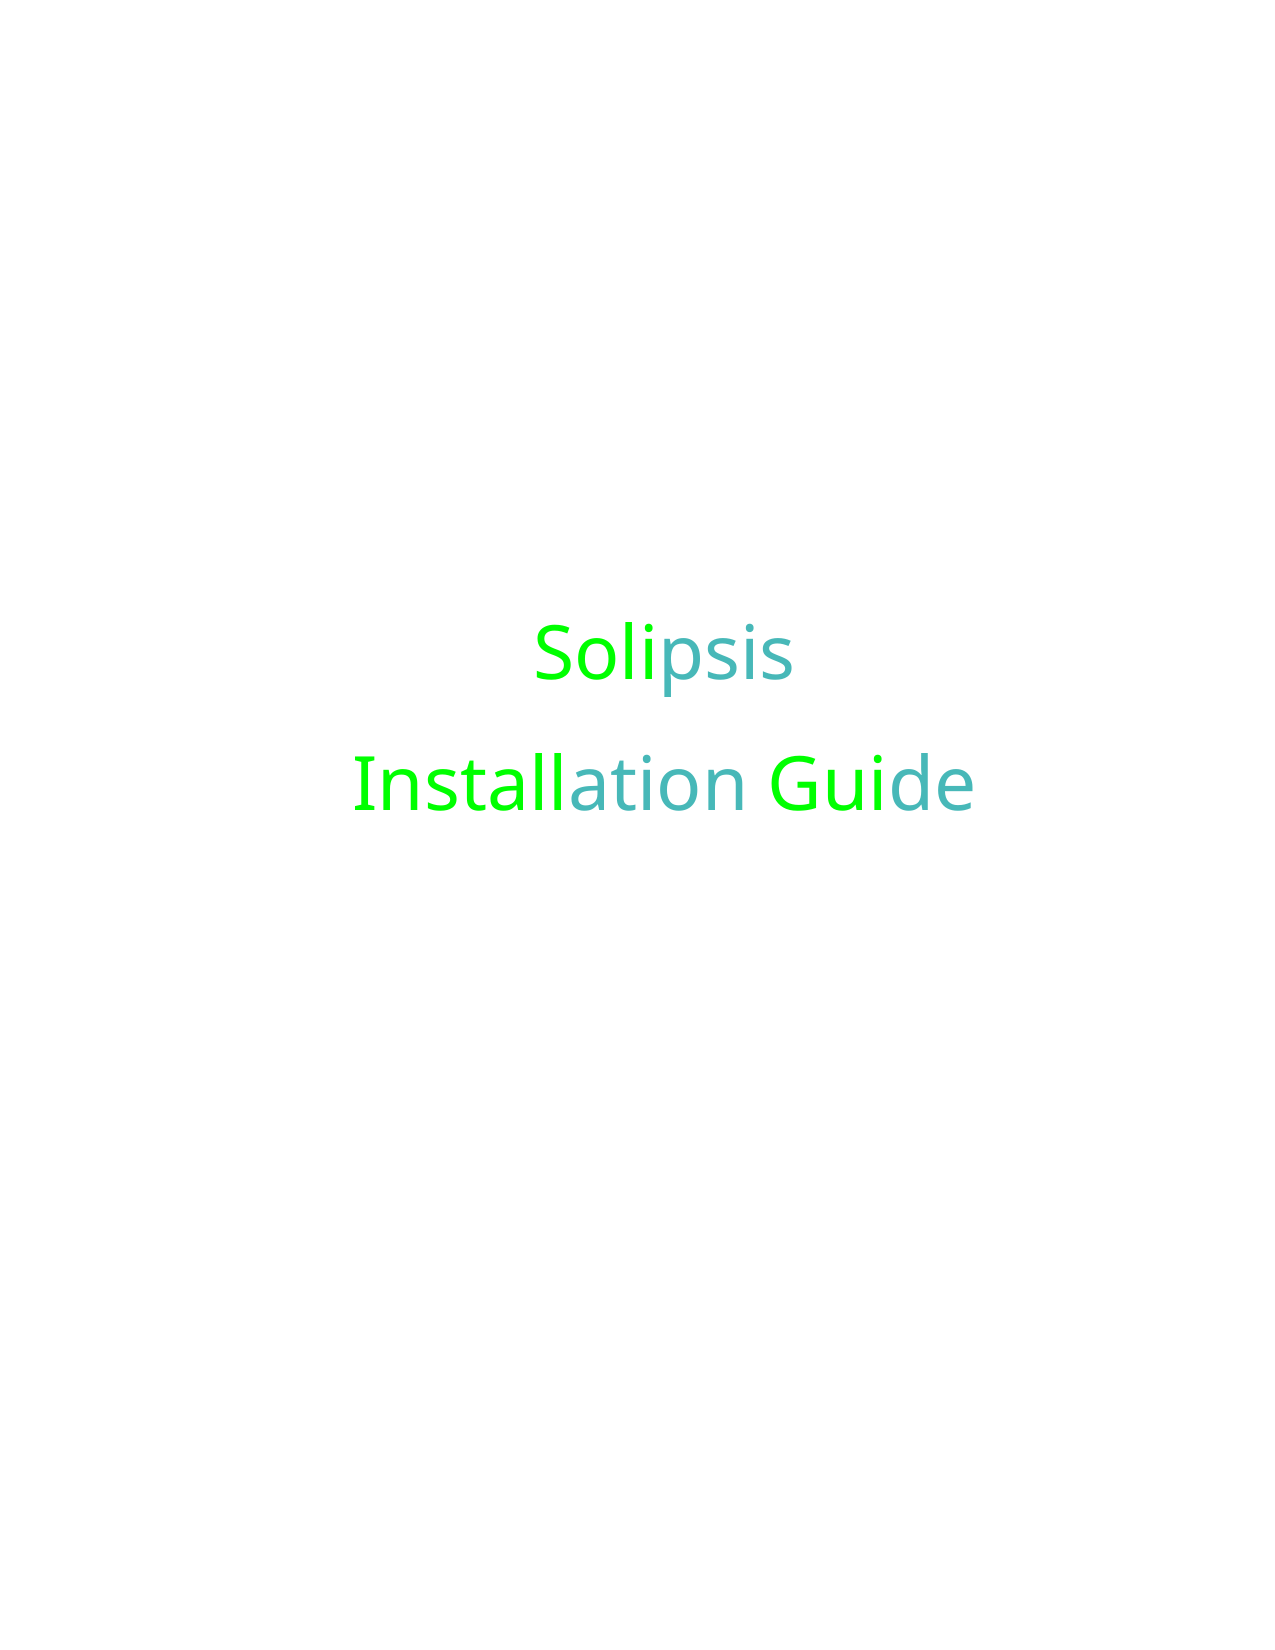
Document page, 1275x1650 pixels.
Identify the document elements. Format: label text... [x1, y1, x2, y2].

text Solipsis [118, 599, 1216, 702]
text Installation Guide [118, 730, 1216, 832]
